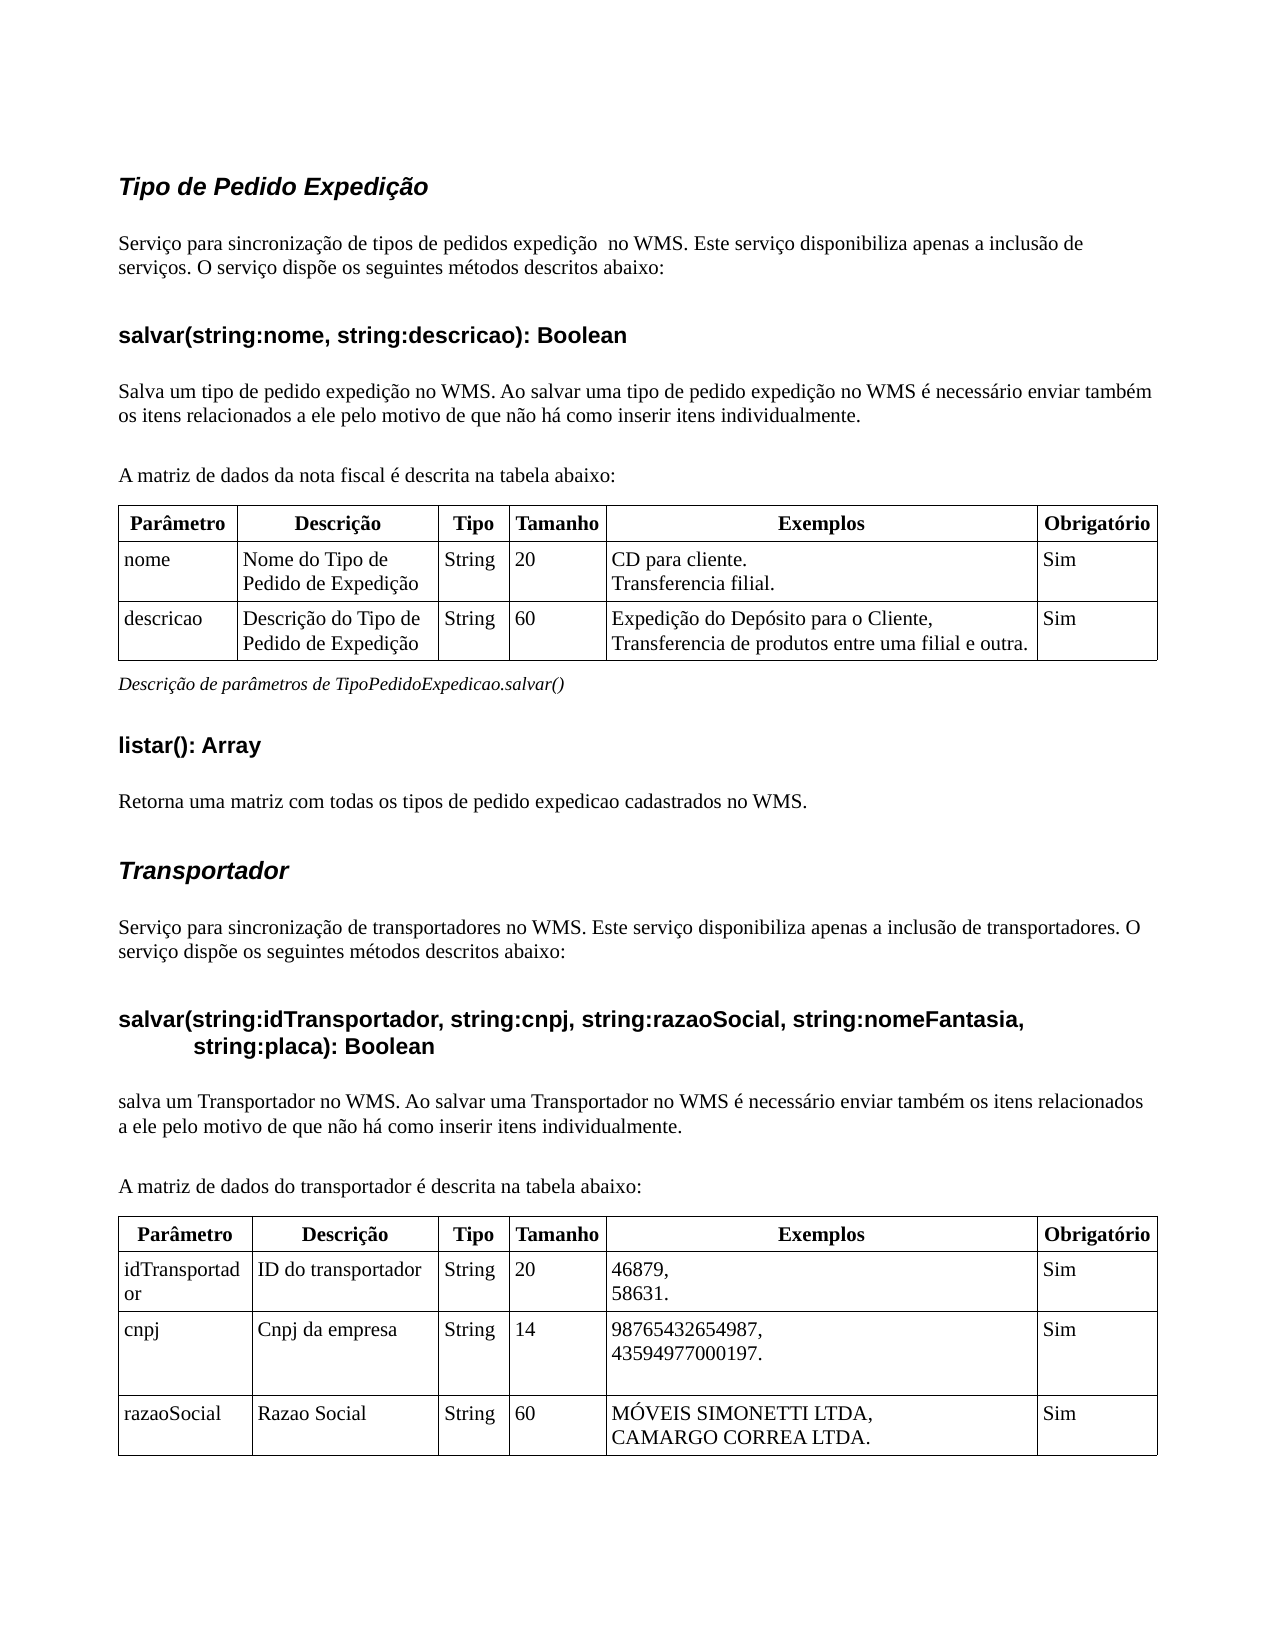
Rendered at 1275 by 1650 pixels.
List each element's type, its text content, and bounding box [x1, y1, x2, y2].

table_cell nome [119, 542, 237, 601]
subtitle salvar(string:idTransportador, string:cnpj, string:razaoSocial, string:nomeFantasia, string:placa): Boolean [118, 1006, 1157, 1059]
table_header Tipo [439, 506, 509, 541]
table_cell String [439, 1396, 509, 1454]
table_cell cnpj [119, 1312, 252, 1395]
subtitle Tipo de Pedido Expedição [118, 172, 1157, 200]
subtitle listar(): Array [118, 732, 1157, 758]
table_cell Sim [1038, 602, 1157, 660]
table_header Exemplos [607, 506, 1037, 541]
table_cell 46879, 58631. [607, 1252, 1037, 1311]
text salva um Transportador no WMS. Ao salvar uma Transportador no WMS é necessário enviar também os itens relacionados a ele pelo motivo de que não há como inserir itens individualmente. [118, 1089, 1157, 1138]
table_header Tipo [439, 1217, 509, 1251]
subtitle salvar(string:nome, string:descricao): Boolean [118, 322, 1157, 348]
table_header Tamanho [510, 506, 606, 541]
table_cell idTransportador [119, 1252, 252, 1311]
table_cell Sim [1038, 1312, 1157, 1395]
table_cell 20 [510, 1252, 606, 1311]
table_header Obrigatório [1038, 506, 1157, 541]
text Descrição de parâmetros de TipoPedidoExpedicao.salvar() [118, 673, 1157, 694]
table_header Descrição [253, 1217, 438, 1251]
table_cell String [439, 602, 509, 660]
table_header Tamanho [510, 1217, 606, 1251]
text Serviço para sincronização de transportadores no WMS. Este serviço disponibiliza apenas a inclusão de transportadores. O serviço dispõe os seguintes métodos descritos abaixo: [118, 915, 1157, 963]
table_header Descrição [238, 506, 438, 541]
table_cell 98765432654987, 43594977000197. [607, 1312, 1037, 1395]
table_cell String [439, 1312, 509, 1395]
table_cell Descrição do Tipo de Pedido de Expedição [238, 602, 438, 660]
table_cell 60 [510, 602, 606, 660]
table_header Parâmetro [119, 1217, 252, 1251]
table_cell CD para cliente. Transferencia filial. [607, 542, 1037, 601]
text Serviço para sincronização de tipos de pedidos expedição no WMS. Este serviço disponibiliza apenas a inclusão de serviços. O serviço dispõe os seguintes métodos descritos abaixo: [118, 231, 1157, 279]
table_cell 60 [510, 1396, 606, 1454]
table_cell String [439, 542, 509, 601]
table_cell ID do transportador [253, 1252, 438, 1311]
text A matriz de dados do transportador é descrita na tabela abaixo: [118, 1174, 1157, 1198]
table_cell Sim [1038, 1252, 1157, 1311]
table_cell descricao [119, 602, 237, 660]
table_cell MÓVEIS SIMONETTI LTDA, CAMARGO CORREA LTDA. [607, 1396, 1037, 1454]
table_header Exemplos [607, 1217, 1037, 1251]
table_cell Razao Social [253, 1396, 438, 1454]
subtitle Transportador [118, 856, 1157, 884]
table_header Obrigatório [1038, 1217, 1157, 1251]
table_cell Expedição do Depósito para o Cliente, Transferencia de produtos entre uma filial e outra. [607, 602, 1037, 660]
text Salva um tipo de pedido expedição no WMS. Ao salvar uma tipo de pedido expedição no WMS é necessário enviar também os itens relacionados a ele pelo motivo de que não há como inserir itens individualmente. [118, 379, 1157, 427]
table_cell 20 [510, 542, 606, 601]
text A matriz de dados da nota fiscal é descrita na tabela abaixo: [118, 463, 1157, 487]
text Retorna uma matriz com todas os tipos de pedido expedicao cadastrados no WMS. [118, 789, 1157, 813]
table_cell razaoSocial [119, 1396, 252, 1454]
table_cell Sim [1038, 542, 1157, 601]
table_cell Sim [1038, 1396, 1157, 1454]
table_cell Nome do Tipo de Pedido de Expedição [238, 542, 438, 601]
table_cell String [439, 1252, 509, 1311]
table_cell 14 [510, 1312, 606, 1395]
table_header Parâmetro [119, 506, 237, 541]
table_cell Cnpj da empresa [253, 1312, 438, 1395]
